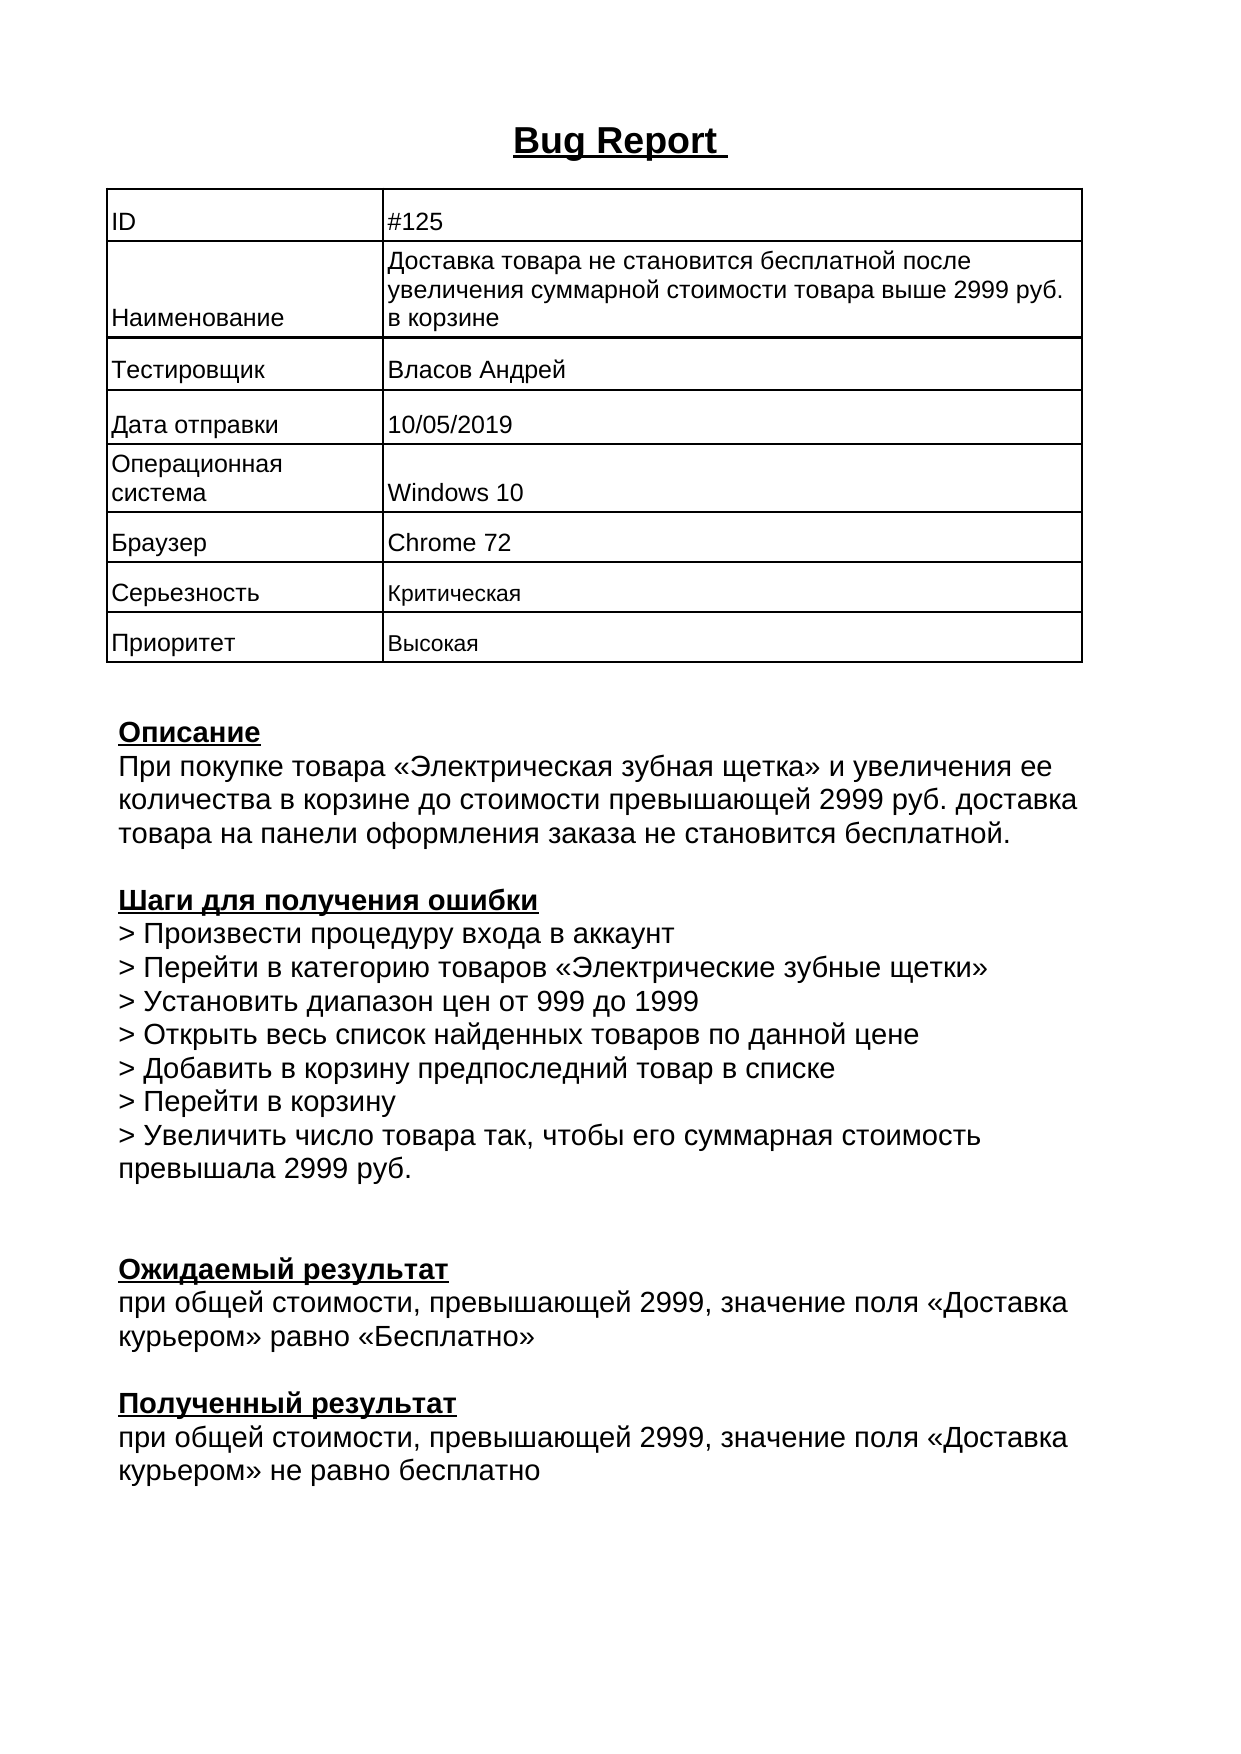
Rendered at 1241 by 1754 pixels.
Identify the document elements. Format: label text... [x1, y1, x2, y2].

table_cell Наименование [108, 242, 382, 336]
text > Увеличить число товара так, чтобы его суммарная стоимость превышала 2999 руб. [118, 1118, 1122, 1185]
table_cell Серьезность [108, 563, 382, 611]
text Полученный результат [118, 1386, 1122, 1420]
table_cell Приоритет [108, 613, 382, 661]
text При покупке товара «Электрическая зубная щетка» и увеличения ее количества в корзине до стоимости превышающей 2999 руб. доставка товара на панели оформления заказа не становится бесплатной. [118, 749, 1122, 849]
text > Произвести процедуру входа в аккаунт [118, 917, 1122, 950]
table_cell Власов Андрей [384, 339, 1081, 388]
table_cell Доставка товара не становится бесплатной после увеличения суммарной стоимости товара выше 2999 руб. в корзине [384, 242, 1081, 336]
text > Открыть весь список найденных товаров по данной цене [118, 1017, 1122, 1051]
text Описание [118, 715, 1122, 749]
table_cell 10/05/2019 [384, 391, 1081, 443]
text > Установить диапазон цен от 999 до 1999 [118, 984, 1122, 1017]
table_cell Критическая [384, 563, 1081, 611]
table_cell Chrome 72 [384, 513, 1081, 561]
text > Перейти в корзину [118, 1084, 1122, 1118]
table_cell Операционная система [108, 445, 382, 511]
text > Добавить в корзину предпоследний товар в списке [118, 1051, 1122, 1084]
text Bug Report [118, 118, 1122, 161]
table_header #125 [384, 190, 1081, 240]
table_cell Тестировщик [108, 339, 382, 388]
text при общей стоимости, превышающей 2999, значение поля «Доставка курьером» равно «Бесплатно» [118, 1286, 1122, 1353]
text при общей стоимости, превышающей 2999, значение поля «Доставка курьером» не равно бесплатно [118, 1420, 1122, 1487]
table_cell Высокая [384, 613, 1081, 661]
table_cell Дата отправки [108, 391, 382, 443]
text Ожидаемый результат [118, 1252, 1122, 1286]
text > Перейти в категорию товаров «Электрические зубные щетки» [118, 950, 1122, 984]
table_cell Windows 10 [384, 445, 1081, 511]
text Шаги для получения ошибки [118, 883, 1122, 917]
table_cell Браузер [108, 513, 382, 561]
table_header ID [108, 190, 382, 240]
